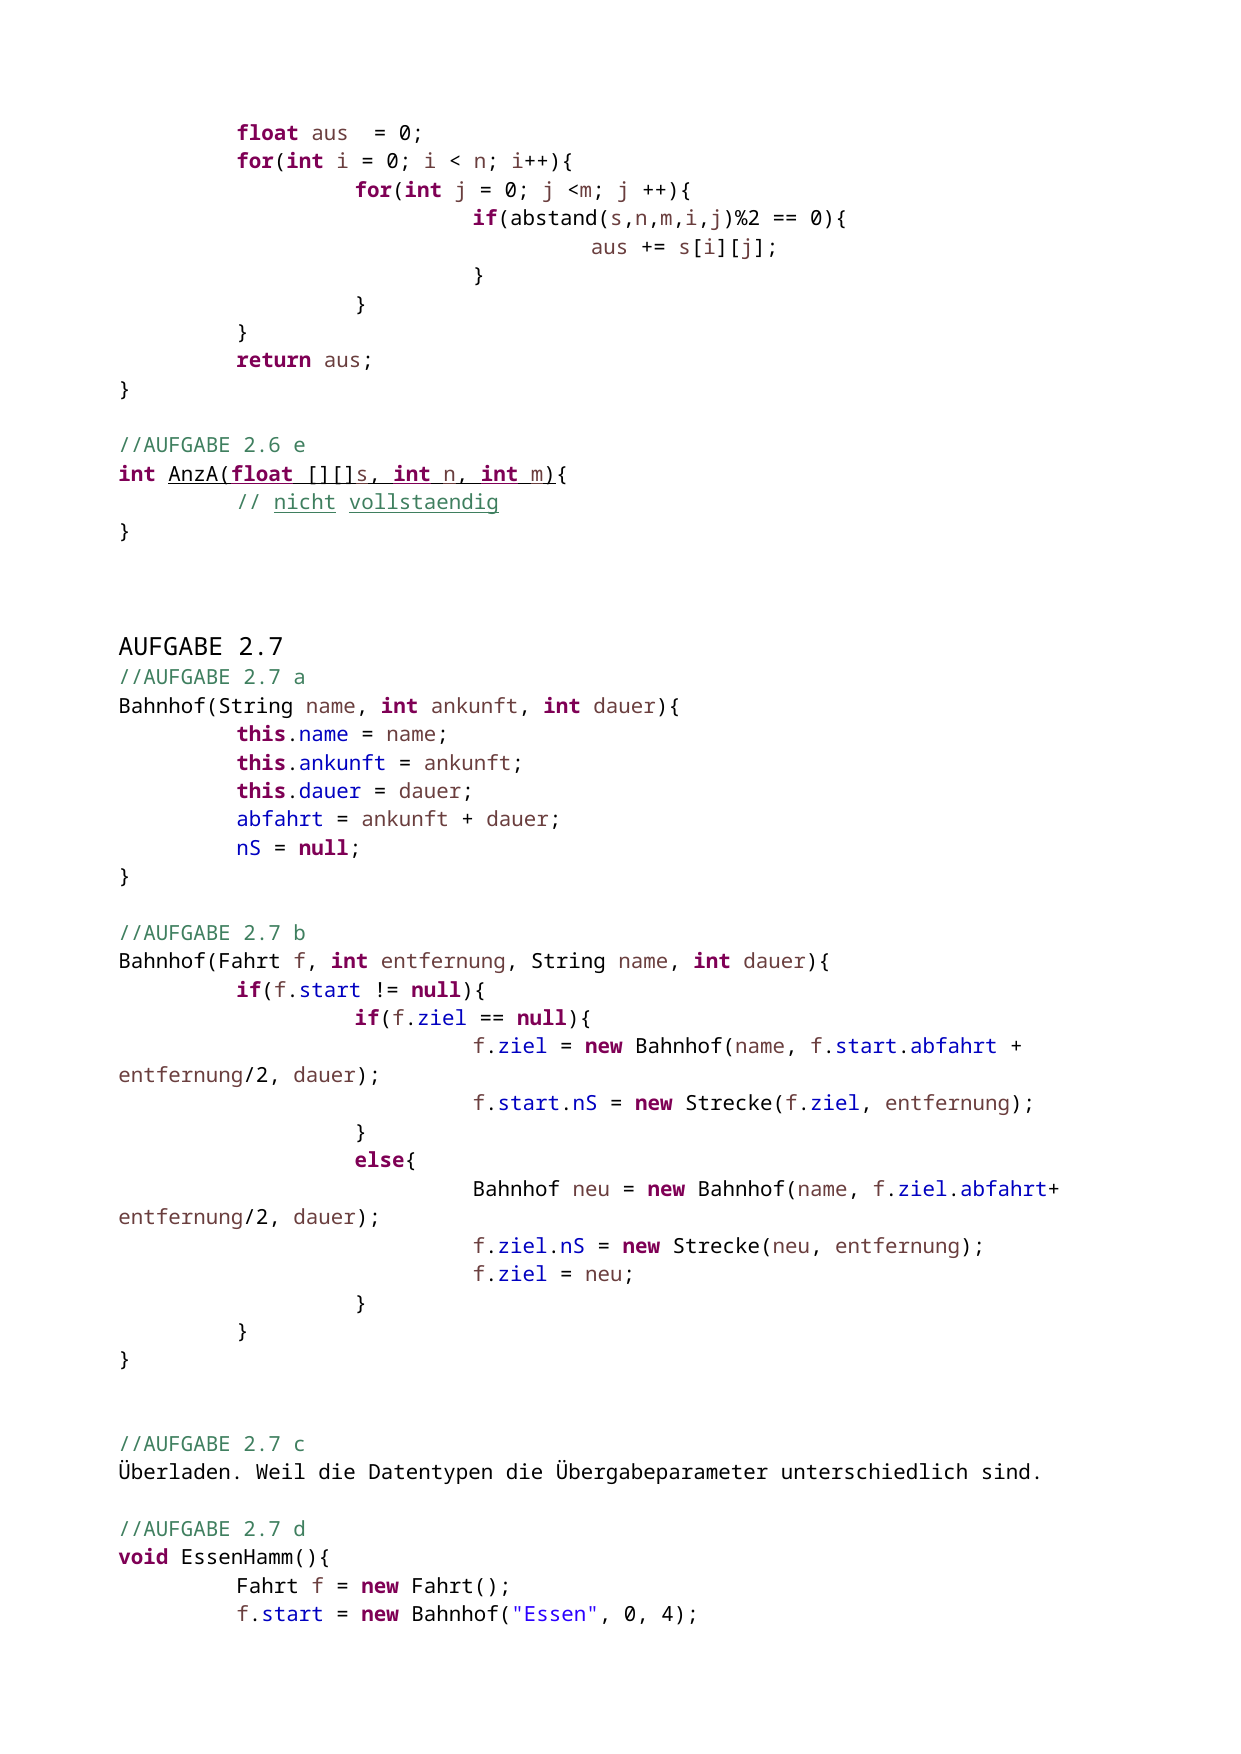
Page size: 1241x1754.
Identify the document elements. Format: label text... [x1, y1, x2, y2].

text //AUFGABE 2.7 c [118, 1429, 1122, 1457]
text this.ankunft = ankunft; [118, 748, 1122, 776]
text //AUFGABE 2.7 a [118, 662, 1122, 691]
text int AnzA(float [][]s, int n, int m){ [118, 459, 1122, 487]
text } [118, 1316, 1122, 1344]
text abfahrt = ankunft + dauer; [118, 804, 1122, 833]
text return aus; [118, 346, 1122, 374]
text } [118, 861, 1122, 890]
text Bahnhof(String name, int ankunft, int dauer){ [118, 691, 1122, 719]
text // nicht vollstaendig [118, 487, 1122, 516]
text } [118, 289, 1122, 317]
text for(int j = 0; j <m; j ++){ [118, 175, 1122, 203]
text } [118, 1117, 1122, 1145]
text //AUFGABE 2.7 d [118, 1514, 1122, 1542]
text f.ziel.nS = new Strecke(neu, entfernung); [118, 1231, 1122, 1259]
text f.start.nS = new Strecke(f.ziel, entfernung); [118, 1088, 1122, 1117]
text if(f.start != null){ [118, 975, 1122, 1003]
text Bahnhof(Fahrt f, int entfernung, String name, int dauer){ [118, 946, 1122, 975]
text if(f.ziel == null){ [118, 1003, 1122, 1032]
text float aus = 0; [118, 118, 1122, 147]
text this.name = name; [118, 719, 1122, 748]
text //AUFGABE 2.7 b [118, 918, 1122, 946]
text f.ziel = new Bahnhof(name, f.start.abfahrt + entfernung/2, dauer); [118, 1032, 1122, 1088]
text } [118, 317, 1122, 346]
text for(int i = 0; i < n; i++){ [118, 147, 1122, 175]
text nS = null; [118, 833, 1122, 861]
text AUFGABE 2.7 [118, 628, 1122, 662]
text Fahrt f = new Fahrt(); [118, 1571, 1122, 1599]
text f.ziel = neu; [118, 1259, 1122, 1288]
text //AUFGABE 2.6 e [118, 431, 1122, 459]
text this.dauer = dauer; [118, 776, 1122, 804]
text else{ [118, 1145, 1122, 1174]
text aus += s[i][j]; [118, 232, 1122, 260]
text } [118, 1288, 1122, 1316]
text if(abstand(s,n,m,i,j)%2 == 0){ [118, 203, 1122, 232]
text } [118, 516, 1122, 544]
text Bahnhof neu = new Bahnhof(name, f.ziel.abfahrt+ entfernung/2, dauer); [118, 1174, 1122, 1231]
text Überladen. Weil die Datentypen die Übergabeparameter unterschiedlich sind. [118, 1457, 1122, 1486]
text } [118, 1344, 1122, 1373]
text } [118, 374, 1122, 402]
text void EssenHamm(){ [118, 1542, 1122, 1571]
text f.start = new Bahnhof("Essen", 0, 4); [118, 1599, 1122, 1628]
text } [118, 260, 1122, 289]
